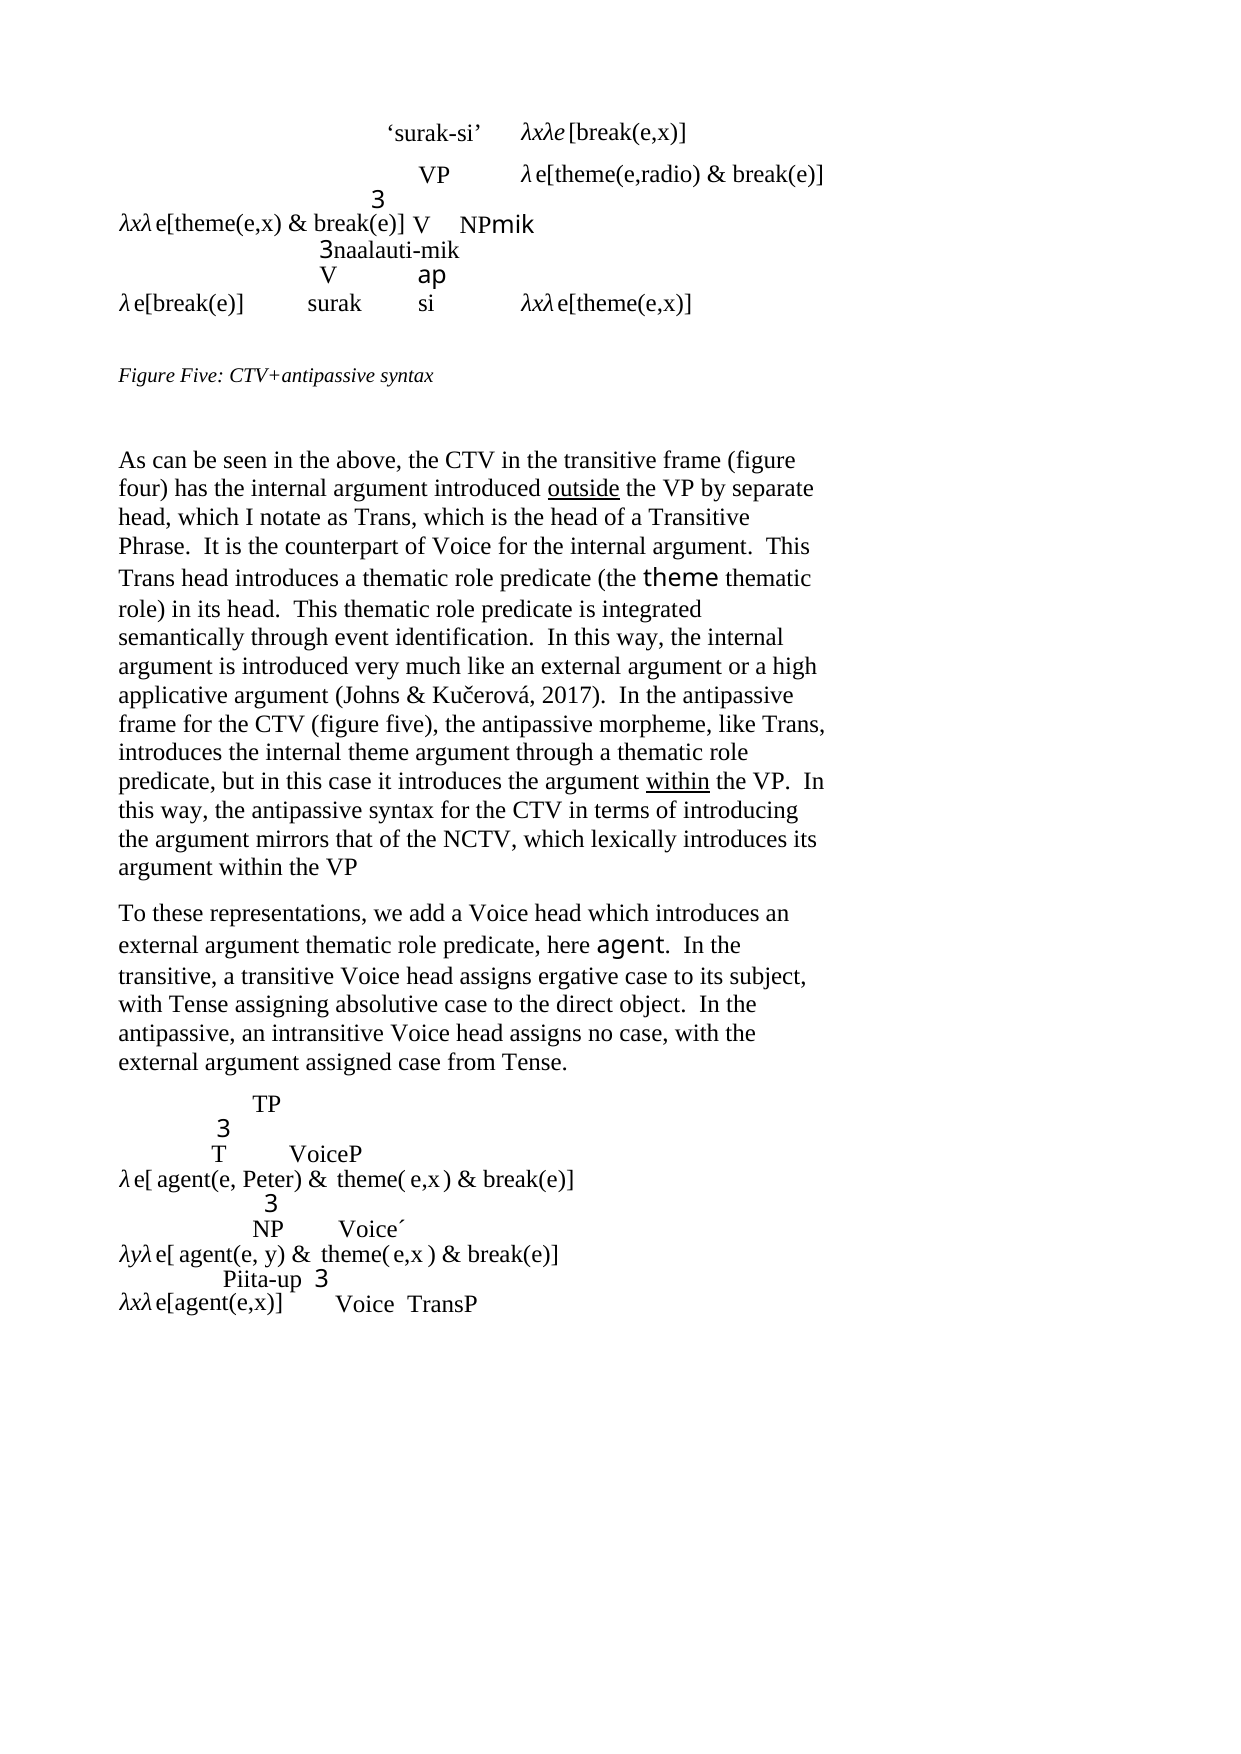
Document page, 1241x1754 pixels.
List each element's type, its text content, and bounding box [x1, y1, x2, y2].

text Piita-up 3 [118, 1267, 827, 1292]
text V ap [252, 263, 827, 288]
text To these representations, we add a Voice head which introduces an external argument thematic role predicate, here agent. In the transitive, a transitive Voice head assigns ergative case to its subject, with Tense assigning absolutive case to the direct object. In the antipassive, an intransitive Voice head assigns no case, with the external argument assigned case from Tense. [118, 898, 827, 1076]
text 3 [118, 1192, 827, 1217]
text surak si [118, 288, 827, 317]
text 3 [118, 1117, 827, 1142]
text TP [118, 1092, 827, 1117]
text VP [386, 163, 827, 188]
text 3naalauti-mik [252, 238, 827, 263]
text 3 [319, 188, 827, 213]
text Voice TransP [118, 1292, 827, 1317]
text As can be seen in the above, the CTV in the transitive frame (figure four) has the internal argument introduced outside the VP by separate head, which I notate as Trans, which is the head of a Transitive Phrase. It is the counterpart of Voice for the internal argument. This Trans head introduces a thematic role predicate (the theme thematic role) in its head. This thematic role predicate is integrated semantically through event identification. In this way, the internal argument is introduced very much like an external argument or a high applicative argument (Johns & Kučerová, 2017). In the antipassive frame for the CTV (figure five), the antipassive morpheme, like Trans, introduces the internal theme argument through a thematic role predicate, but in this case it introduces the argument within the VP. In this way, the antipassive syntax for the CTV in terms of introducing the argument mirrors that of the NCTV, which lexically introduces its argument within the VP [118, 445, 827, 881]
text T VoiceP [118, 1142, 827, 1192]
text NP Voice´ [118, 1217, 827, 1267]
text V NPmik [118, 213, 827, 238]
text Figure Five: CTV+antipassive syntax [118, 363, 827, 387]
text ‘surak-si’ [118, 118, 827, 147]
